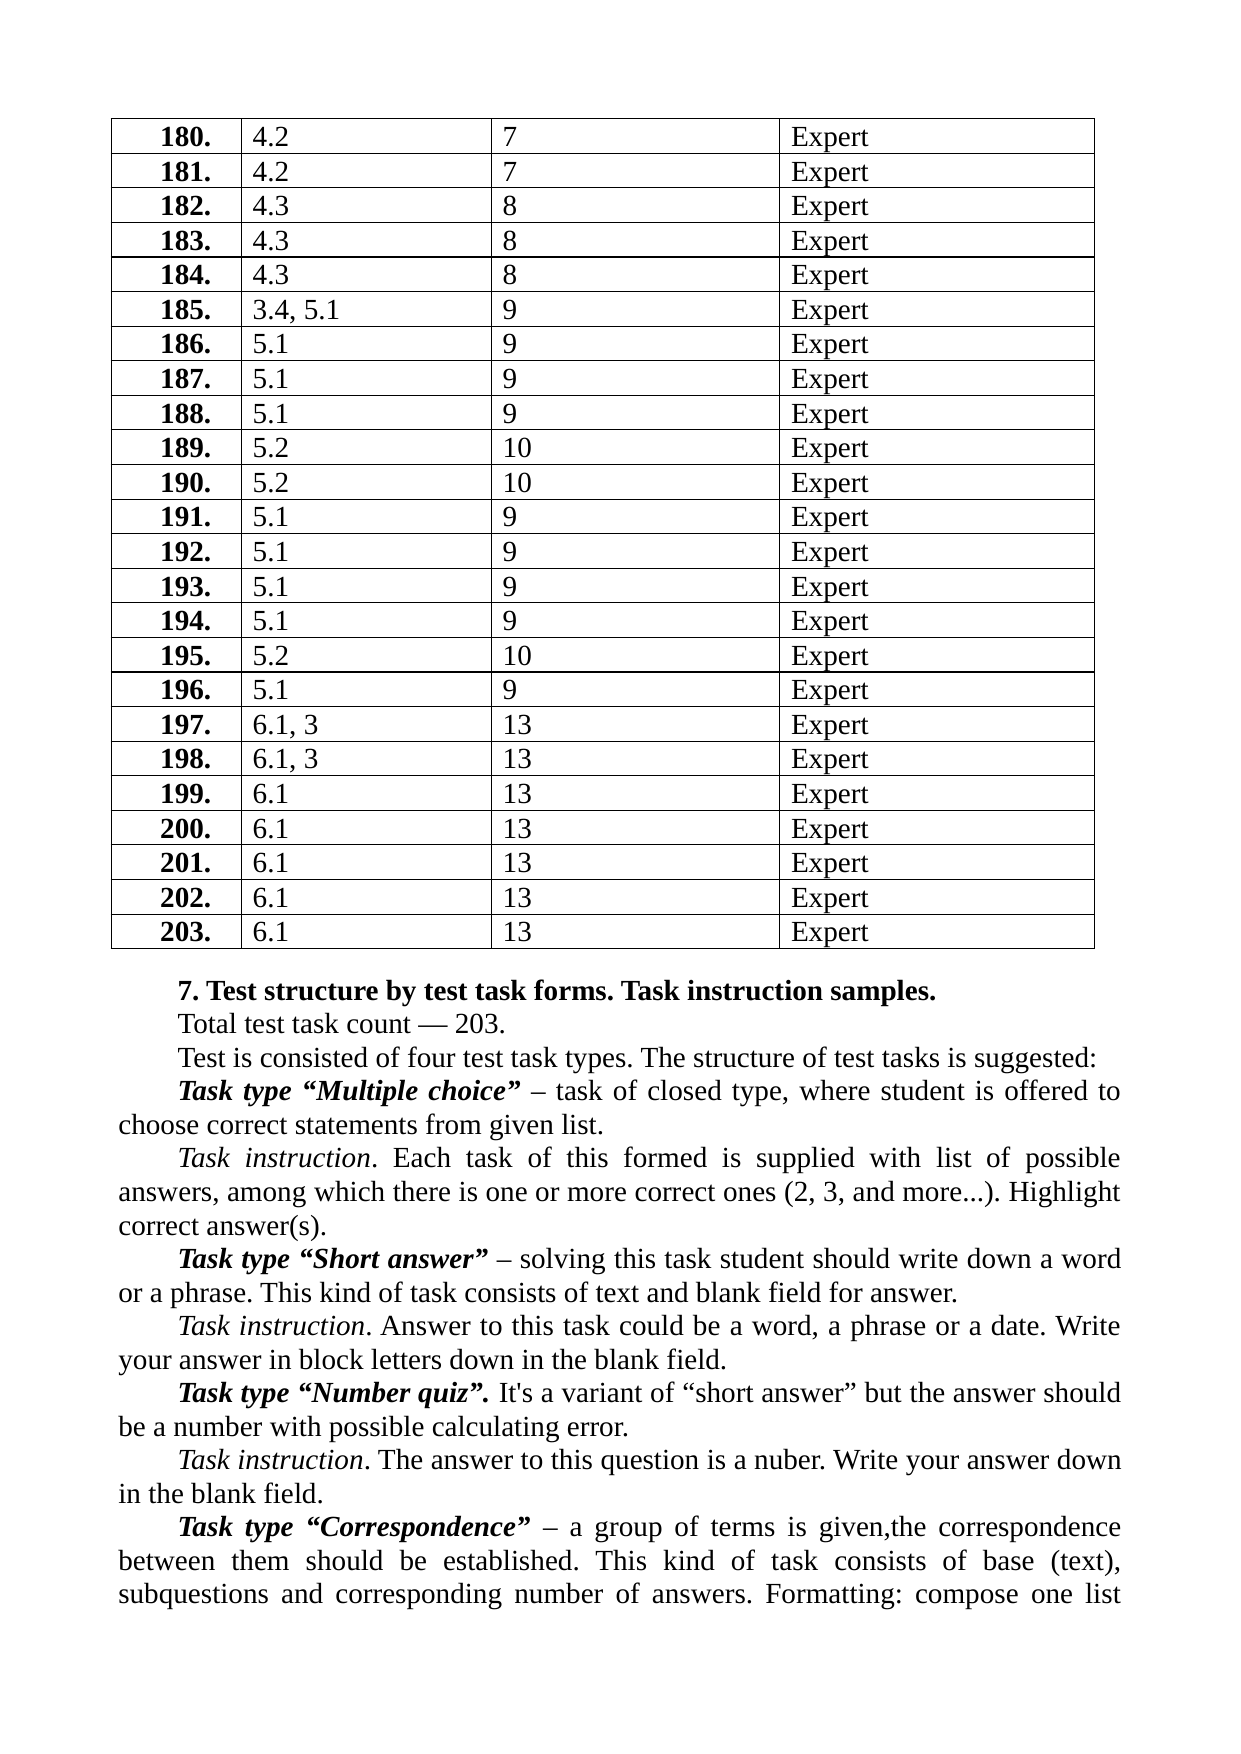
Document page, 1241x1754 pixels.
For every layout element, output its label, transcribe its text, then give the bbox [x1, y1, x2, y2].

table_cell Expert [780, 327, 1094, 360]
table_cell Expert [780, 776, 1094, 810]
table_cell 9 [492, 327, 779, 360]
table_cell [112, 223, 241, 256]
table_cell [112, 915, 241, 948]
table_cell 4.2 [242, 119, 491, 153]
table_cell 10 [492, 638, 779, 671]
table_cell [112, 534, 241, 568]
table_cell [112, 258, 241, 291]
table_cell 5.1 [242, 534, 491, 568]
table_cell Expert [780, 638, 1094, 671]
table_cell 13 [492, 811, 779, 844]
table_cell 6.1 [242, 845, 491, 879]
table_cell 9 [492, 569, 779, 602]
table_cell 5.2 [242, 638, 491, 671]
table_cell [112, 327, 241, 360]
table_cell 13 [492, 742, 779, 775]
table_cell 4.2 [242, 154, 491, 187]
table_cell 6.1 [242, 776, 491, 810]
table_cell [112, 119, 241, 153]
subtitle 7. Test structure by test task forms. Task instruction samples. [118, 973, 1122, 1006]
table_cell 4.3 [242, 223, 491, 256]
table_cell [112, 638, 241, 671]
table_cell 13 [492, 915, 779, 948]
table_cell 6.1 [242, 915, 491, 948]
table_cell Expert [780, 880, 1094, 913]
table_cell Expert [780, 845, 1094, 879]
table_cell 3.4, 5.1 [242, 292, 491, 326]
table_cell [112, 188, 241, 222]
table_cell 8 [492, 188, 779, 222]
table_cell 5.1 [242, 603, 491, 637]
table_cell 9 [492, 673, 779, 706]
table_cell Expert [780, 361, 1094, 395]
text Task type “Correspondence” – a group of terms is given,the correspondence between them should be established. This kind of task consists of base (text), subquestions and corresponding number of answers. Formatting: compose one list [118, 1509, 1122, 1610]
table_cell Expert [780, 500, 1094, 533]
table_cell [112, 430, 241, 464]
table_cell 9 [492, 361, 779, 395]
table_cell 5.1 [242, 361, 491, 395]
table_cell 13 [492, 776, 779, 810]
table_cell [112, 776, 241, 810]
table_cell Expert [780, 430, 1094, 464]
table_cell 5.1 [242, 673, 491, 706]
table_cell [112, 845, 241, 879]
table_cell Expert [780, 258, 1094, 291]
table_cell [112, 673, 241, 706]
table_cell [112, 811, 241, 844]
table_cell Expert [780, 119, 1094, 153]
text Task instruction. Answer to this task could be a word, a phrase or a date. Write your answer in block letters down in the blank field. [118, 1308, 1122, 1375]
table_cell 5.1 [242, 327, 491, 360]
table_cell 9 [492, 396, 779, 429]
table_cell 5.1 [242, 396, 491, 429]
table_cell 6.1, 3 [242, 742, 491, 775]
table_cell Expert [780, 673, 1094, 706]
table_cell 5.1 [242, 569, 491, 602]
table_cell Expert [780, 742, 1094, 775]
table_cell [112, 154, 241, 187]
table_cell 9 [492, 292, 779, 326]
table_cell 9 [492, 500, 779, 533]
table_cell Expert [780, 188, 1094, 222]
table_cell 4.3 [242, 188, 491, 222]
table_cell Expert [780, 569, 1094, 602]
table_cell [112, 361, 241, 395]
table_cell 9 [492, 534, 779, 568]
table_cell [112, 465, 241, 498]
table_cell Expert [780, 603, 1094, 637]
table_cell [112, 569, 241, 602]
text Task type “Short answer” – solving this task student should write down a word or a phrase. This kind of task consists of text and blank field for answer. [118, 1241, 1122, 1308]
table_cell Expert [780, 223, 1094, 256]
table_cell 10 [492, 430, 779, 464]
text Task instruction. Each task of this formed is supplied with list of possible answers, among which there is one or more correct ones (2, 3, and more...). Highlight correct answer(s). [118, 1141, 1122, 1241]
table_cell 5.2 [242, 430, 491, 464]
table_cell 7 [492, 154, 779, 187]
table_cell Expert [780, 154, 1094, 187]
table_cell 4.3 [242, 258, 491, 291]
table_cell [112, 707, 241, 741]
table_cell [112, 396, 241, 429]
table_cell [112, 500, 241, 533]
table_cell Expert [780, 465, 1094, 498]
table_cell 6.1 [242, 880, 491, 913]
table_cell 6.1 [242, 811, 491, 844]
table_cell [112, 603, 241, 637]
text Total test task count — 203. [118, 1006, 1122, 1040]
text Task instruction. The answer to this question is a nuber. Write your answer down in the blank field. [118, 1442, 1122, 1509]
table_cell 9 [492, 603, 779, 637]
table_cell 13 [492, 880, 779, 913]
table_cell 8 [492, 258, 779, 291]
table_cell [112, 742, 241, 775]
text Task type “Number quiz”. It's a variant of “short answer” but the answer should be a number with possible calculating error. [118, 1375, 1122, 1442]
table_cell 8 [492, 223, 779, 256]
table_cell Expert [780, 396, 1094, 429]
text Test is consisted of four test task types. The structure of test tasks is suggested: [118, 1040, 1122, 1073]
table_cell Expert [780, 811, 1094, 844]
table_cell 13 [492, 845, 779, 879]
table_cell 7 [492, 119, 779, 153]
table_cell 6.1, 3 [242, 707, 491, 741]
text Task type “Multiple choice” – task of closed type, where student is offered to choose correct statements from given list. [118, 1073, 1122, 1141]
table_cell Expert [780, 915, 1094, 948]
table_cell 10 [492, 465, 779, 498]
table_cell [112, 292, 241, 326]
table_cell 5.2 [242, 465, 491, 498]
table_cell 5.1 [242, 500, 491, 533]
table_cell Expert [780, 534, 1094, 568]
table_cell Expert [780, 707, 1094, 741]
table_cell Expert [780, 292, 1094, 326]
table_cell [112, 880, 241, 913]
table_cell 13 [492, 707, 779, 741]
